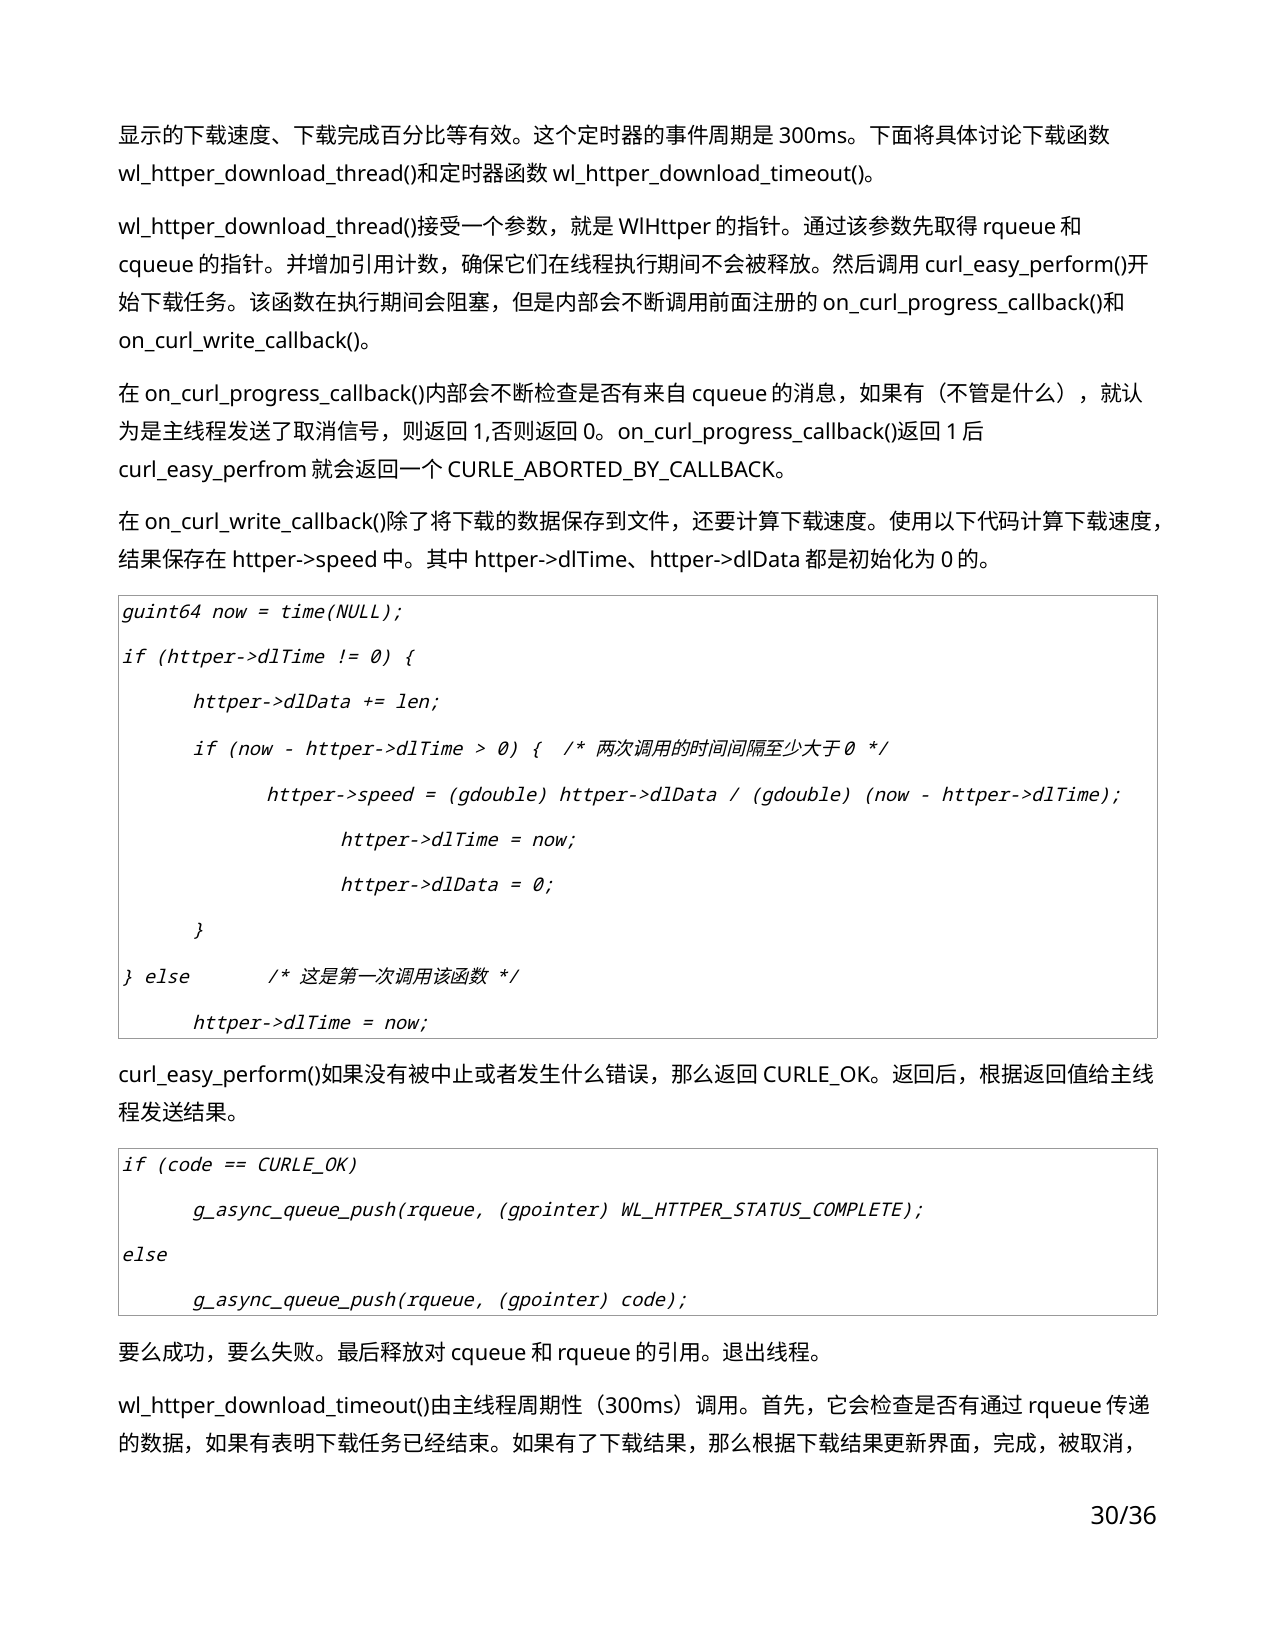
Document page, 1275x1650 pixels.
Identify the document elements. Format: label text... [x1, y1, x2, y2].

text if (httper->dlTime != 0) { [119, 640, 1157, 669]
text httper->dlData = 0; [119, 868, 1157, 897]
text httper->dlData += len; [119, 686, 1157, 714]
text 显示的下载速度、下载完成百分比等有效。这个定时器的事件周期是300ms。下面将具体讨论下载函数wl_httper_download_thread()和定时器函数wl_httper_download_timeout()。 [118, 118, 1157, 188]
text guint64 now = time(NULL); [119, 596, 1157, 624]
text wl_httper_download_thread()接受一个参数，就是WlHttper的指针。通过该参数先取得rqueue和cqueue的指针。并增加引用计数，确保它们在线程执行期间不会被释放。然后调用curl_easy_perform()开始下载任务。该函数在执行期间会阻塞，但是内部会不断调用前面注册的on_curl_progress_callback()和on_curl_write_callback()。 [118, 209, 1157, 355]
text } [119, 913, 1157, 942]
text 在on_curl_progress_callback()内部会不断检查是否有来自cqueue的消息，如果有（不管是什么），就认为是主线程发送了取消信号，则返回1,否则返回0。on_curl_progress_callback()返回1后curl_easy_perfrom就会返回一个CURLE_ABORTED_BY_CALLBACK。 [118, 376, 1157, 483]
text 要么成功，要么失败。最后释放对cqueue和rqueue的引用。退出线程。 [118, 1335, 1157, 1367]
text if (now - httper->dlTime > 0) { /* 两次调用的时间间隔至少大于0 */ [119, 731, 1157, 761]
text wl_httper_download_timeout()由主线程周期性（300ms）调用。首先，它会检查是否有通过rqueue传递的数据，如果有表明下载任务已经结束。如果有了下载结果，那么根据下载结果更新界面，完成，被取消， [118, 1388, 1157, 1457]
text httper->speed = (gdouble) httper->dlData / (gdouble) (now - httper->dlTime); [119, 778, 1157, 807]
text if (code == CURLE_OK) [119, 1149, 1157, 1177]
text } else /* 这是第一次调用该函数 */ [119, 959, 1157, 989]
text else [119, 1238, 1157, 1267]
text httper->dlTime = now; [119, 1006, 1157, 1038]
text g_async_queue_push(rqueue, (gpointer) code); [119, 1283, 1157, 1315]
text 在on_curl_write_callback()除了将下载的数据保存到文件，还要计算下载速度。使用以下代码计算下载速度，结果保存在httper->speed中。其中httper->dlTime、httper->dlData都是初始化为0的。 [118, 504, 1157, 574]
text g_async_queue_push(rqueue, (gpointer) WL_HTTPER_STATUS_COMPLETE); [119, 1193, 1157, 1222]
text httper->dlTime = now; [119, 823, 1157, 852]
text curl_easy_perform()如果没有被中止或者发生什么错误，那么返回CURLE_OK。返回后，根据返回值给主线程发送结果。 [118, 1057, 1157, 1127]
